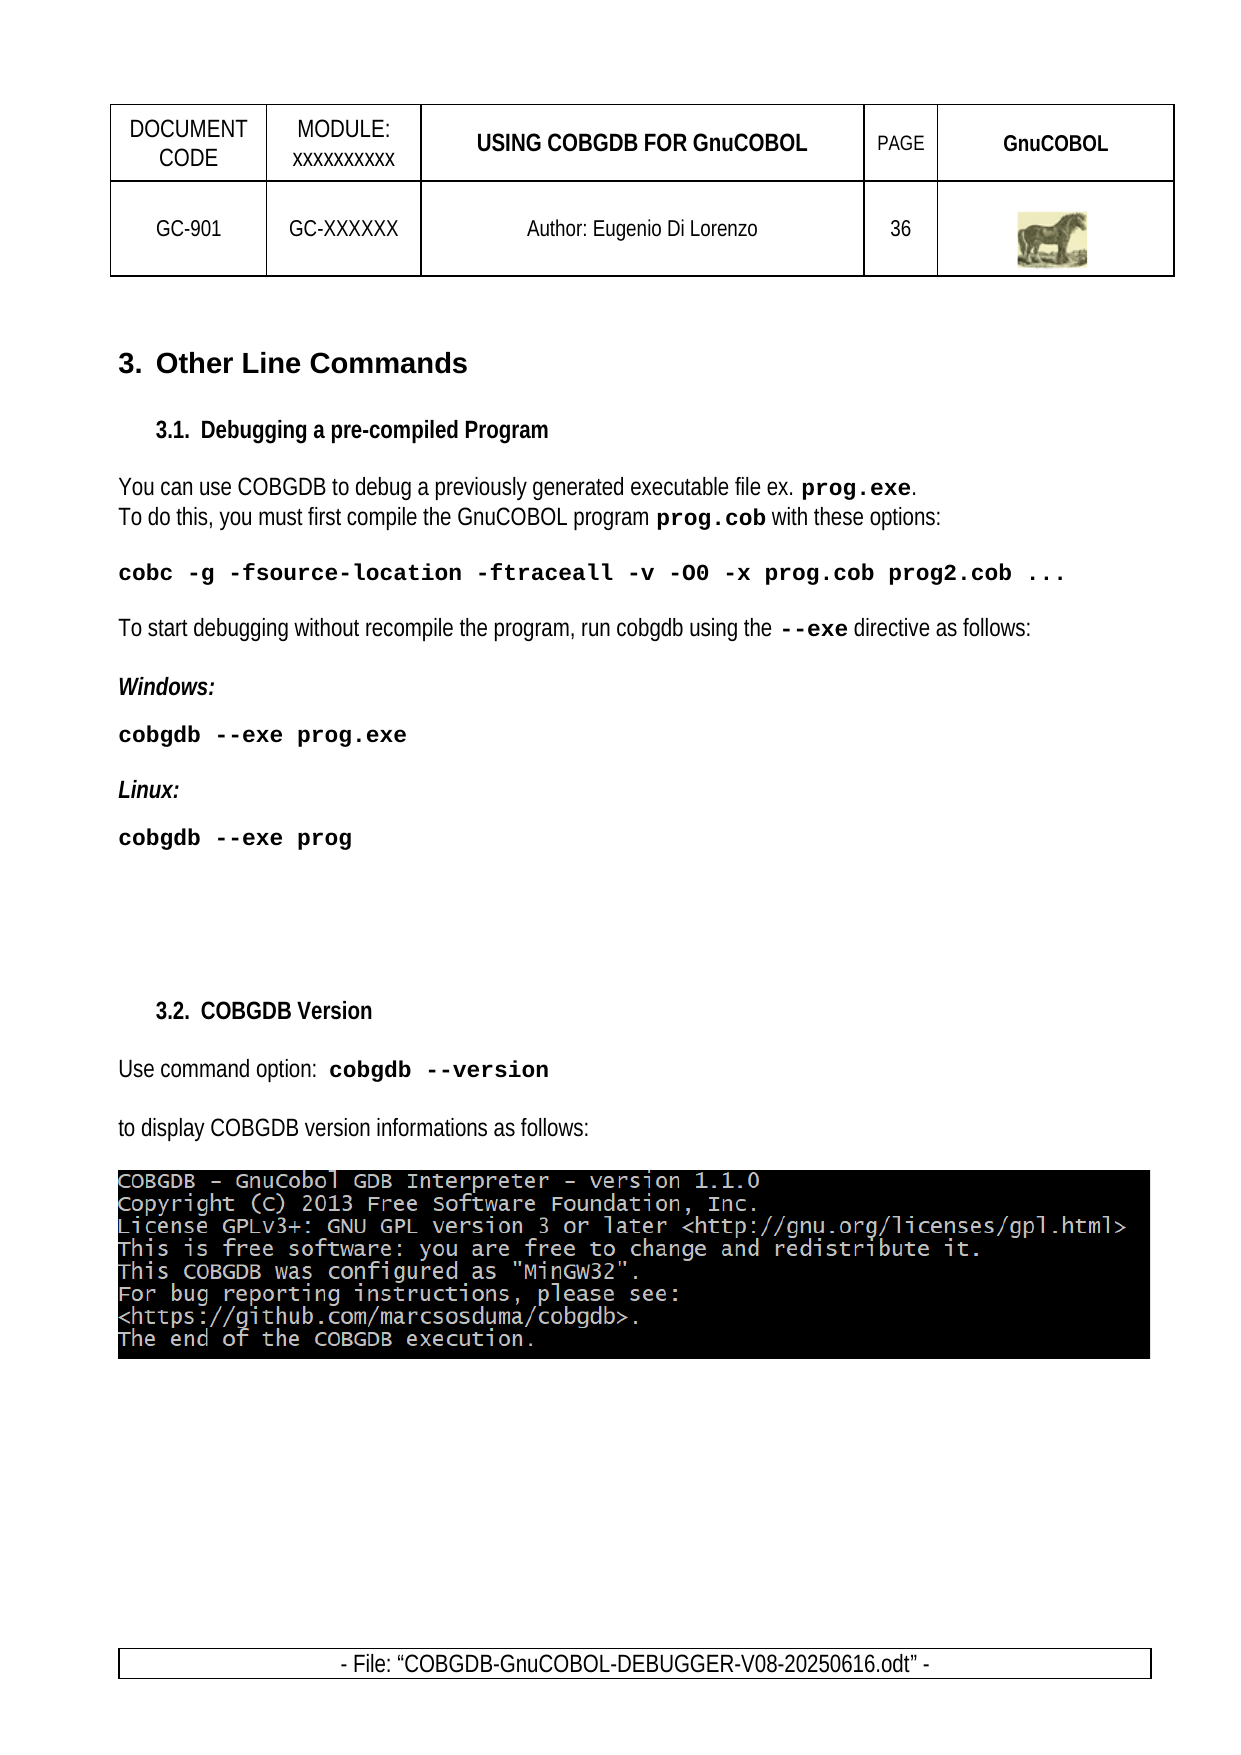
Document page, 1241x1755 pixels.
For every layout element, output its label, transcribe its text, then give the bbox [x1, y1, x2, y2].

text You can use COBGDB to debug a previously generated executable file ex. prog.exe. [118, 472, 1152, 502]
text Linux: [118, 775, 1152, 804]
subtitle Debugging a pre-compiled Program [156, 415, 1152, 443]
subtitle Other Line Commands [118, 346, 1152, 380]
text To start debugging without recompile the program, run cobgdb using the --exe directive as follows: [118, 613, 1152, 643]
text cobgdb --exe prog [118, 827, 1152, 852]
text Use command option: cobgdb --version [118, 1053, 1152, 1084]
text To do this, you must first compile the GnuCOBOL program prog.cob with these options: [118, 502, 1152, 533]
text to display COBGDB version informations as follows: [118, 1113, 1152, 1142]
subtitle COBGDB Version [156, 996, 1152, 1024]
text Windows: [118, 672, 1152, 701]
text cobc -g -fsource-location -ftraceall -v -O0 -x prog.cob prog2.cob ... [118, 561, 1152, 587]
text cobgdb --exe prog.exe [118, 723, 1152, 749]
